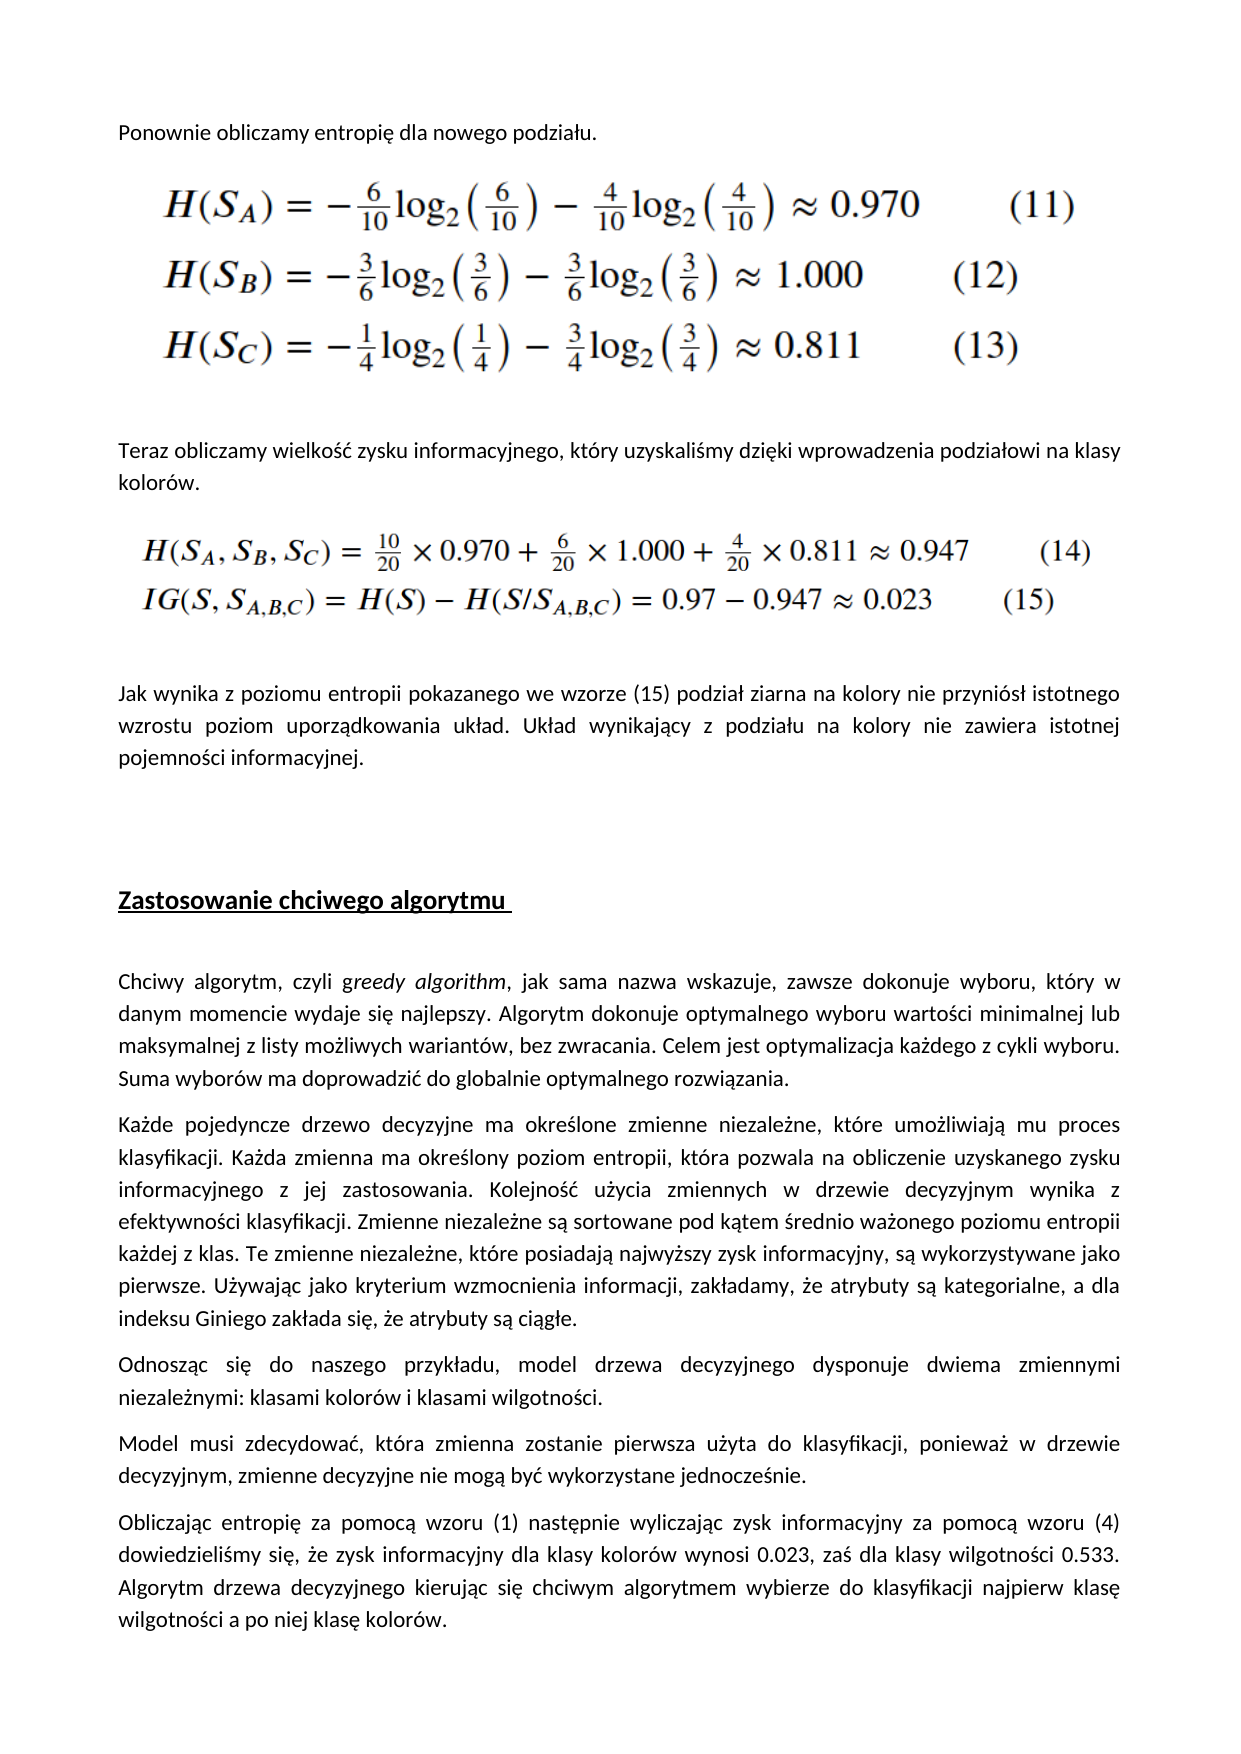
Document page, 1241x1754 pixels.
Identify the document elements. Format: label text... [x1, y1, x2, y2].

text Każde pojedyncze drzewo decyzyjne ma określone zmienne niezależne, które umożliwiają mu proces klasyfikacji. Każda zmienna ma określony poziom entropii, która pozwala na obliczenie uzyskanego zysku informacyjnego z jej zastosowania. Kolejność użycia zmiennych w drzewie decyzyjnym wynika z efektywności klasyfikacji. Zmienne niezależne są sortowane pod kątem średnio ważonego poziomu entropii każdej z klas. Te zmienne niezależne, które posiadają najwyższy zysk informacyjny, są wykorzystywane jako pierwsze. Używając jako kryterium wzmocnienia informacji, zakładamy, że atrybuty są kategorialne, a dla indeksu Giniego zakłada się, że atrybuty są ciągłe. [118, 1111, 1122, 1332]
text Teraz obliczamy wielkość zysku informacyjnego, który uzyskaliśmy dzięki wprowadzenia podziałowi na klasy kolorów. [118, 436, 1122, 497]
picture [118, 515, 1123, 628]
text Odnosząc się do naszego przykładu, model drzewa decyzyjnego dysponuje dwiema zmiennymi niezależnymi: klasami kolorów i klasami wilgotności. [118, 1351, 1122, 1411]
text Ponownie obliczamy entropię dla nowego podziału. [118, 118, 1122, 146]
text Model musi zdecydować, która zmienna zostanie pierwsza użyta do klasyfikacji, ponieważ w drzewie decyzyjnym, zmienne decyzyjne nie mogą być wykorzystane jednocześnie. [118, 1429, 1122, 1490]
text Obliczając entropię za pomocą wzoru (1) następnie wyliczając zysk informacyjny za pomocą wzoru (4) dowiedzieliśmy się, że zysk informacyjny dla klasy kolorów wynosi 0.023, zaś dla klasy wilgotności 0.533. Algorytm drzewa decyzyjnego kierując się chciwym algorytmem wybierze do klasyfikacji najpierw klasę wilgotności a po niej klasę kolorów. [118, 1508, 1122, 1633]
text Chciwy algorytm, czyli greedy algorithm, jak sama nazwa wskazuje, zawsze dokonuje wyboru, który w danym momencie wydaje się najlepszy. Algorytm dokonuje optymalnego wyboru wartości minimalnej lub maksymalnej z listy możliwych wariantów, bez zwracania. Celem jest optymalizacja każdego z cykli wyboru. Suma wyborów ma doprowadzić do globalnie optymalnego rozwiązania. [118, 967, 1122, 1092]
picture [118, 165, 1123, 386]
text Zastosowanie chciwego algorytmu [118, 883, 1122, 948]
text Jak wynika z poziomu entropii pokazanego we wzorze (15) podział ziarna na kolory nie przyniósł istotnego wzrostu poziom uporządkowania układ. Układ wynikający z podziału na kolory nie zawiera istotnej pojemności informacyjnej. [118, 679, 1122, 771]
